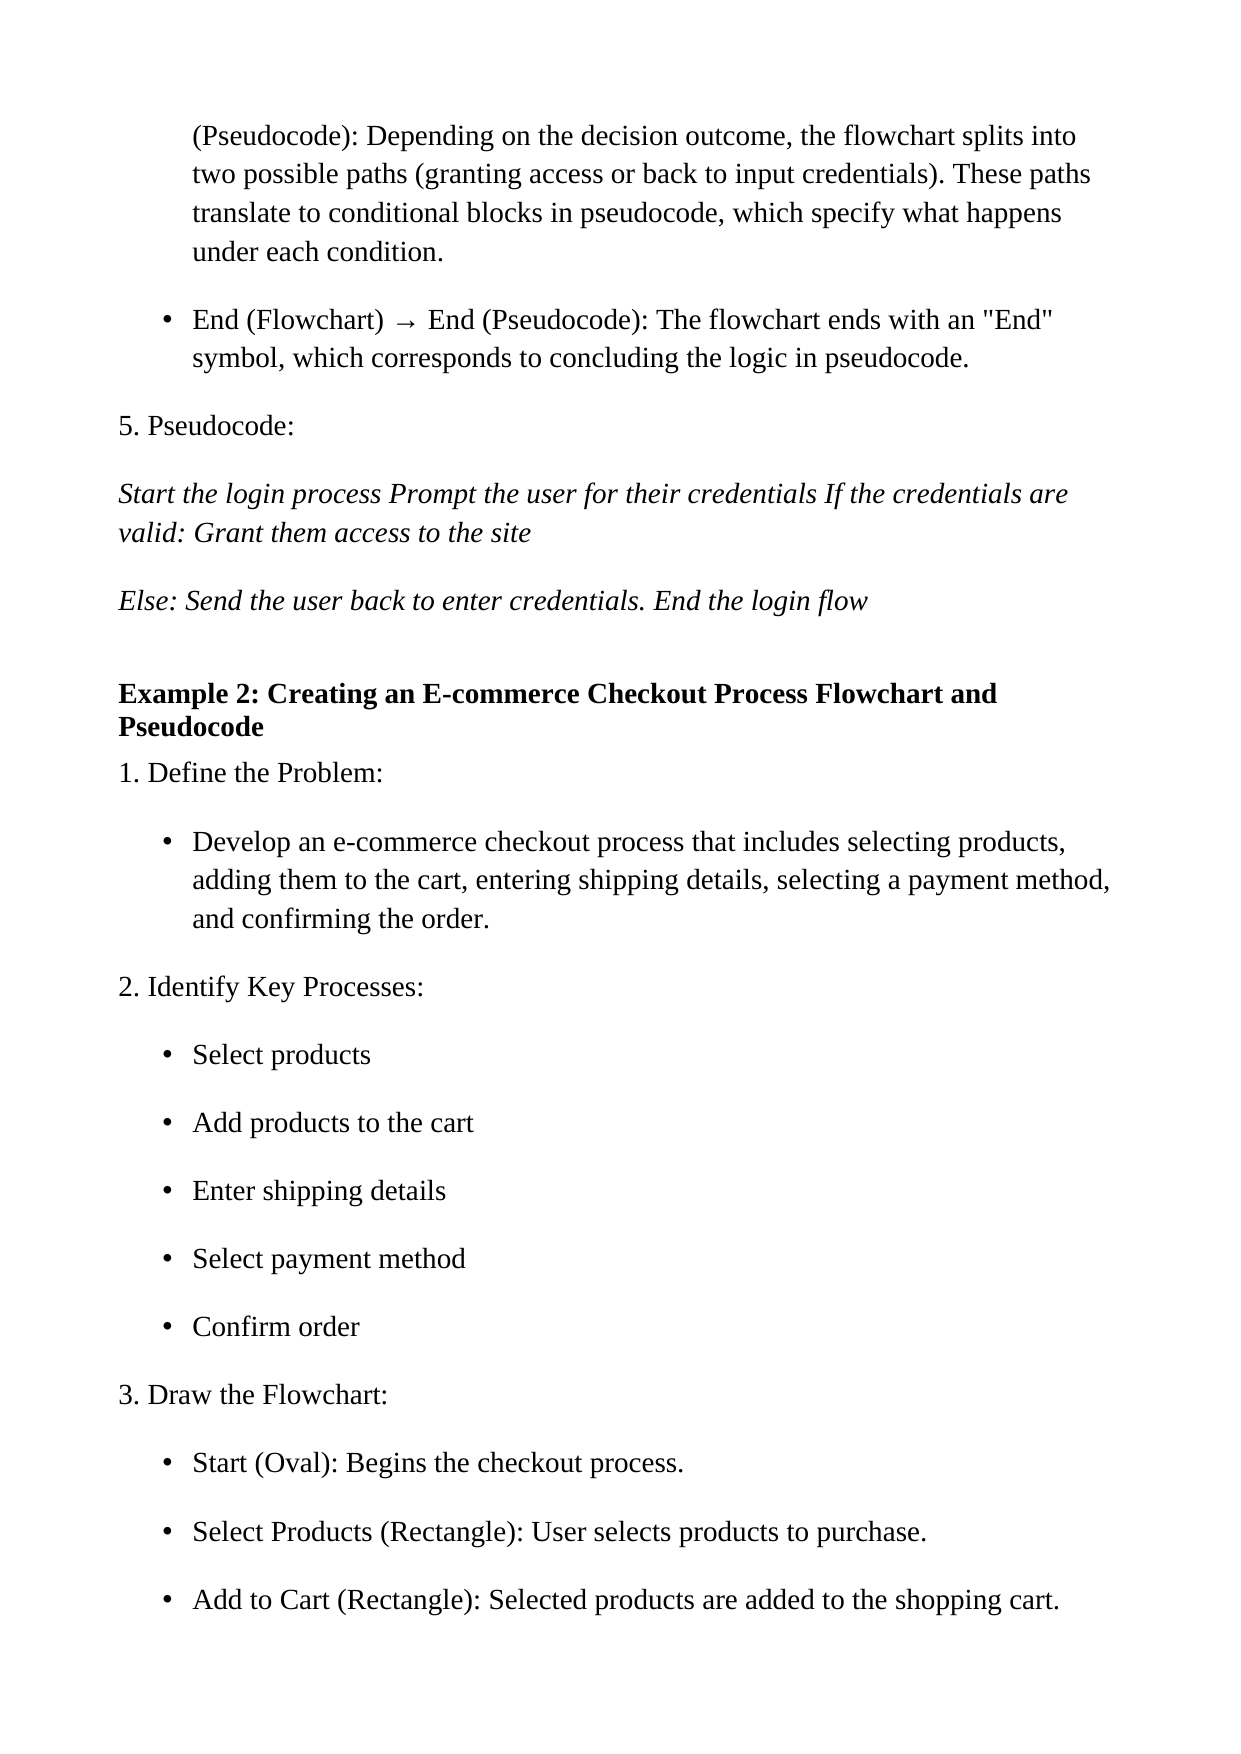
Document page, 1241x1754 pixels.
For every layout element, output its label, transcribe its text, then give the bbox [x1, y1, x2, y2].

list Add products to the cart [162, 1105, 1122, 1139]
list (Pseudocode): Depending on the decision outcome, the flowchart splits into two possible paths (granting access or back to input credentials). These paths translate to conditional blocks in pseudocode, which specify what happens under each condition. [162, 118, 1122, 267]
list Select Products (Rectangle): User selects products to purchase. [162, 1514, 1122, 1547]
text Else: Send the user back to enter credentials. End the login flow [118, 583, 1122, 617]
list Confirm order [162, 1309, 1122, 1343]
list End (Flowchart) → End (Pseudocode): The flowchart ends with an "End" symbol, which corresponds to concluding the logic in pseudocode. [162, 302, 1122, 374]
text Start the login process Prompt the user for their credentials If the credentials are valid: Grant them access to the site [118, 476, 1122, 548]
subtitle Example 2: Creating an E-commerce Checkout Process Flowchart and Pseudocode [118, 676, 1122, 743]
list Select payment method [162, 1241, 1122, 1275]
list Start (Oval): Begins the checkout process. [162, 1446, 1122, 1479]
text 3. Draw the Flowchart: [118, 1377, 1122, 1411]
list Add to Cart (Rectangle): Selected products are added to the shopping cart. [162, 1582, 1122, 1615]
list Enter shipping details [162, 1173, 1122, 1207]
list Select products [162, 1037, 1122, 1071]
text 5. Pseudocode: [118, 408, 1122, 442]
text 1. Define the Problem: [118, 756, 1122, 789]
text 2. Identify Key Processes: [118, 969, 1122, 1002]
list Develop an e-commerce checkout process that includes selecting products, adding them to the cart, entering shipping details, selecting a payment method, and confirming the order. [162, 824, 1122, 934]
